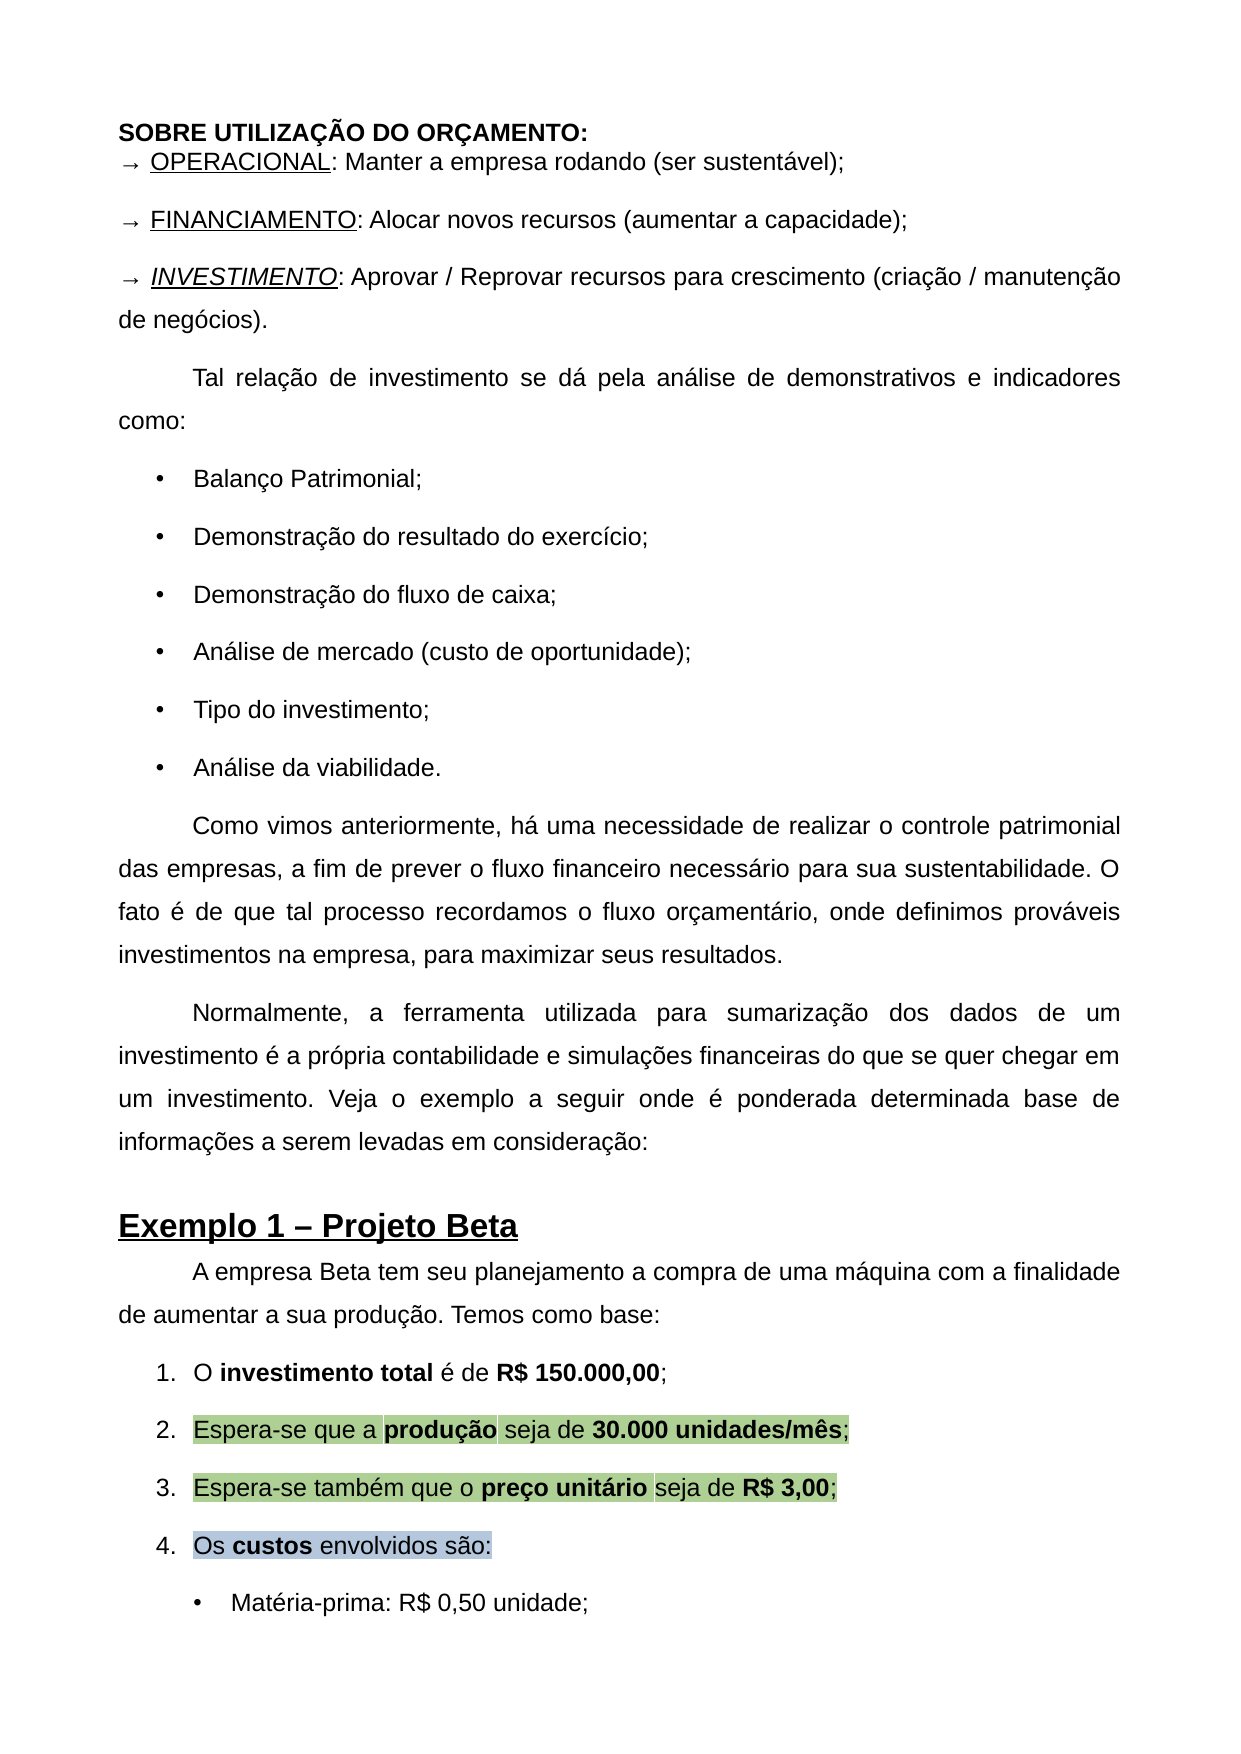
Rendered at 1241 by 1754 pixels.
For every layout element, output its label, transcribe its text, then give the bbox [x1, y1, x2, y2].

list Demonstração do resultado do exercício; [156, 522, 1122, 551]
text Tal relação de investimento se dá pela análise de demonstrativos e indicadores como: [118, 363, 1122, 435]
text SOBRE UTILIZAÇÃO DO ORÇAMENTO: [118, 118, 1122, 147]
list Demonstração do fluxo de caixa; [156, 579, 1122, 608]
list Espera-se também que o preço unitário seja de R$ 3,00; [156, 1473, 1122, 1502]
list Análise de mercado (custo de oportunidade); [156, 637, 1122, 666]
text A empresa Beta tem seu planejamento a compra de uma máquina com a finalidade de aumentar a sua produção. Temos como base: [118, 1257, 1122, 1329]
subtitle Exemplo 1 – Projeto Beta [118, 1206, 1122, 1244]
text Normalmente, a ferramenta utilizada para sumarização dos dados de um investimento é a própria contabilidade e simulações financeiras do que se quer chegar em um investimento. Veja o exemplo a seguir onde é ponderada determinada base de informações a serem levadas em consideração: [118, 998, 1122, 1156]
list Tipo do investimento; [156, 695, 1122, 724]
text → OPERACIONAL: Manter a empresa rodando (ser sustentável); [118, 147, 1122, 176]
list O investimento total é de R$ 150.000,00; [156, 1358, 1122, 1386]
text → INVESTIMENTO: Aprovar / Reprovar recursos para crescimento (criação / manutenção de negócios). [118, 262, 1122, 334]
list Matéria-prima: R$ 0,50 unidade; [193, 1588, 1122, 1617]
text → FINANCIAMENTO: Alocar novos recursos (aumentar a capacidade); [118, 204, 1122, 233]
text Como vimos anteriormente, há uma necessidade de realizar o controle patrimonial das empresas, a fim de prever o fluxo financeiro necessário para sua sustentabilidade. O fato é de que tal processo recordamos o fluxo orçamentário, onde definimos prováveis investimentos na empresa, para maximizar seus resultados. [118, 811, 1122, 969]
list Os custos envolvidos são: [156, 1531, 1122, 1559]
list Espera-se que a produção seja de 30.000 unidades/mês; [156, 1415, 1122, 1444]
list Análise da viabilidade. [156, 753, 1122, 782]
list Balanço Patrimonial; [156, 464, 1122, 493]
